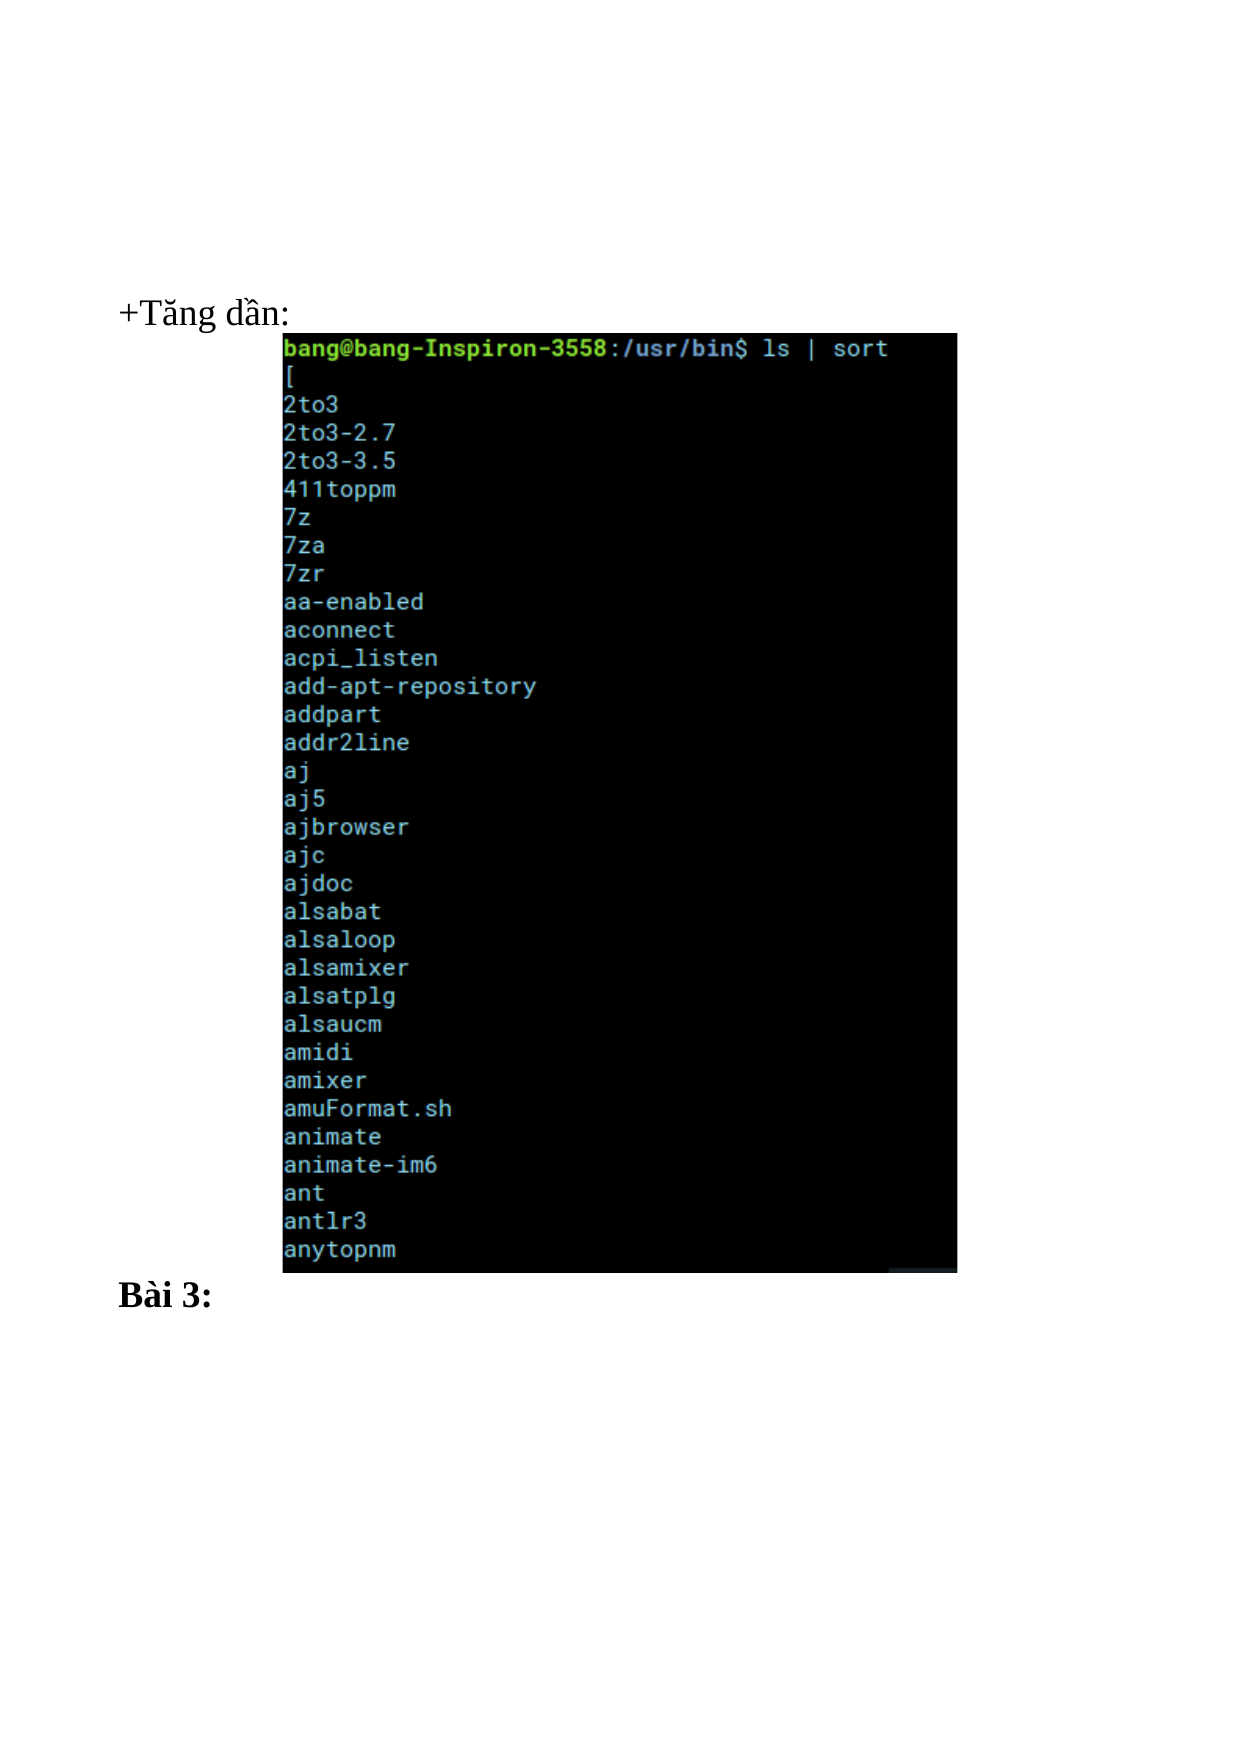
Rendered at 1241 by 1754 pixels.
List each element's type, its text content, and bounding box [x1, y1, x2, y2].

text +Tăng dần: [118, 291, 1122, 334]
text Bài 3: [118, 1251, 1122, 1316]
picture [282, 333, 958, 1273]
